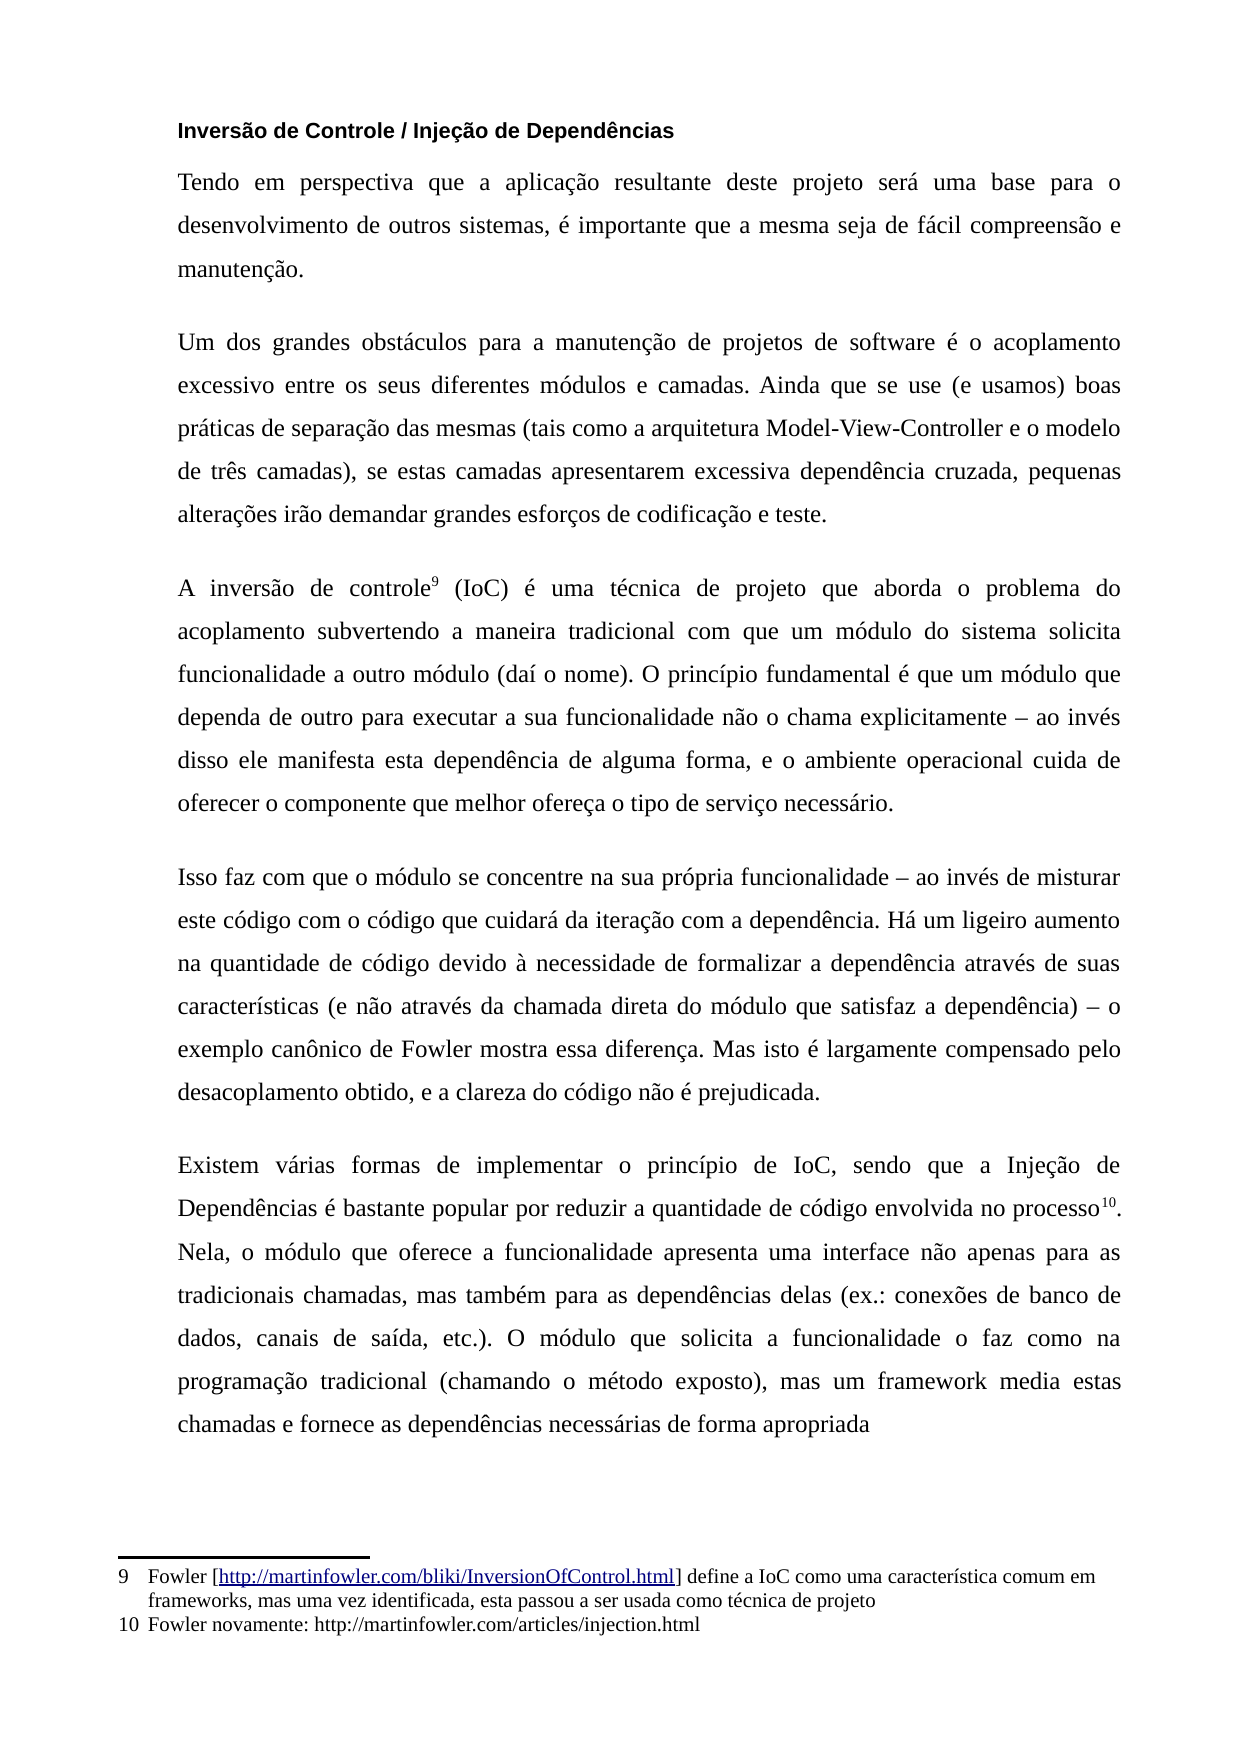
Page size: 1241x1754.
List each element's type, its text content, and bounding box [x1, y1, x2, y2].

text A inversão de controle (IoC) é uma técnica de projeto que aborda o problema do acoplamento subvertendo a maneira tradicional com que um módulo do sistema solicita funcionalidade a outro módulo (daí o nome). O princípio fundamental é que um módulo que dependa de outro para executar a sua funcionalidade não o chama explicitamente – ao invés disso ele manifesta esta dependência de alguma forma, e o ambiente operacional cuida de oferecer o componente que melhor ofereça o tipo de serviço necessário. [177, 573, 1122, 817]
text Isso faz com que o módulo se concentre na sua própria funcionalidade – ao invés de misturar este código com o código que cuidará da iteração com a dependência. Há um ligeiro aumento na quantidade de código devido à necessidade de formalizar a dependência através de suas características (e não através da chamada direta do módulo que satisfaz a dependência) – o exemplo canônico de Fowler mostra essa diferença. Mas isto é largamente compensado pelo desacoplamento obtido, e a clareza do código não é prejudicada. [177, 862, 1122, 1106]
text Fowler novamente: http://martinfowler.com/articles/injection.html [118, 1612, 1122, 1636]
text Existem várias formas de implementar o princípio de IoC, sendo que a Injeção de Dependências é bastante popular por reduzir a quantidade de código envolvida no processo. Nela, o módulo que oferece a funcionalidade apresenta uma interface não apenas para as tradicionais chamadas, mas também para as dependências delas (ex.: conexões de banco de dados, canais de saída, etc.). O módulo que solicita a funcionalidade o faz como na programação tradicional (chamando o método exposto), mas um framework media estas chamadas e fornece as dependências necessárias de forma apropriada [177, 1150, 1122, 1438]
text Fowler [http://martinfowler.com/bliki/InversionOfControl.html] define a IoC como uma característica comum em frameworks, mas uma vez identificada, esta passou a ser usada como técnica de projeto [118, 1563, 1122, 1612]
text Tendo em perspectiva que a aplicação resultante deste projeto será uma base para o desenvolvimento de outros sistemas, é importante que a mesma seja de fácil compreensão e manutenção. [177, 167, 1122, 282]
text Um dos grandes obstáculos para a manutenção de projetos de software é o acoplamento excessivo entre os seus diferentes módulos e camadas. Ainda que se use (e usamos) boas práticas de separação das mesmas (tais como a arquitetura Model-View-Controller e o modelo de três camadas), se estas camadas apresentarem excessiva dependência cruzada, pequenas alterações irão demandar grandes esforços de codificação e teste. [177, 327, 1122, 528]
subtitle Inversão de Controle / Injeção de Dependências [177, 118, 1122, 143]
